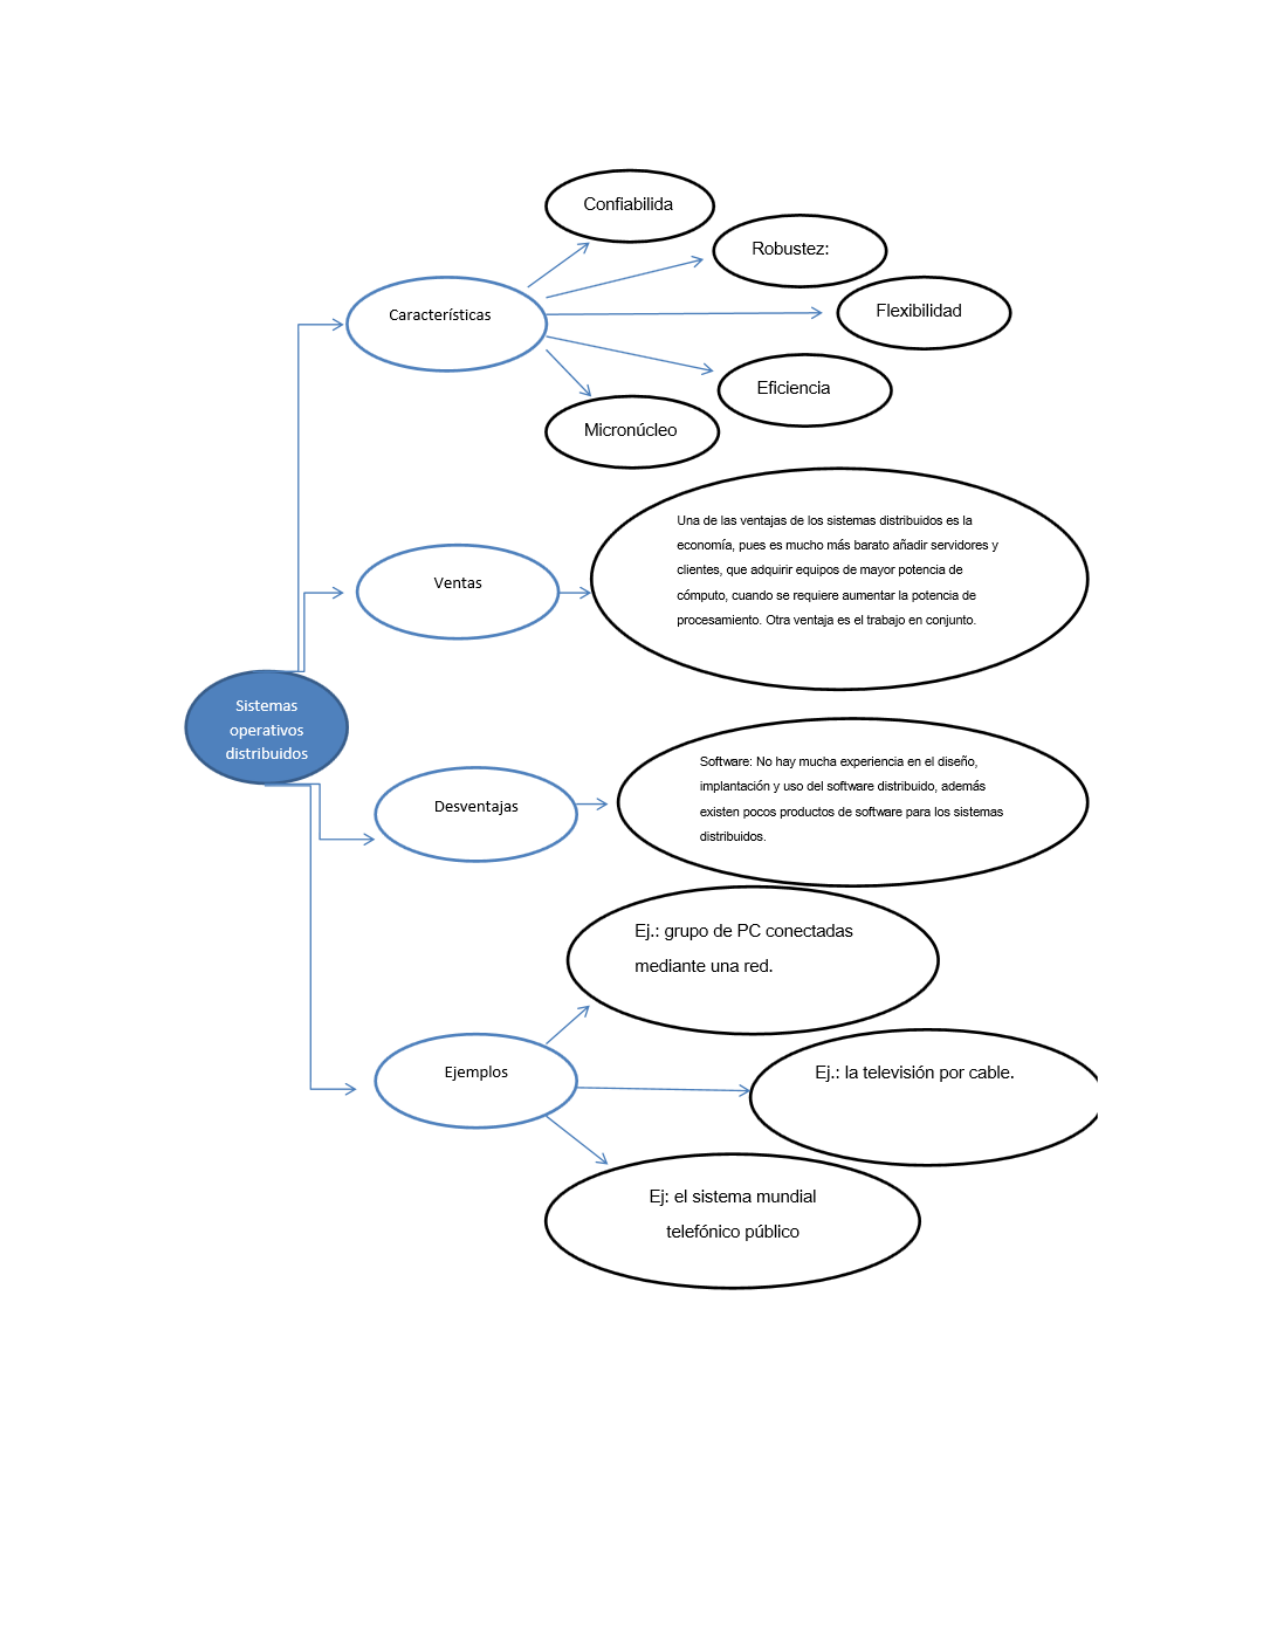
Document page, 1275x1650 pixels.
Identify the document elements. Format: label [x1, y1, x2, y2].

picture [177, 147, 1098, 1302]
